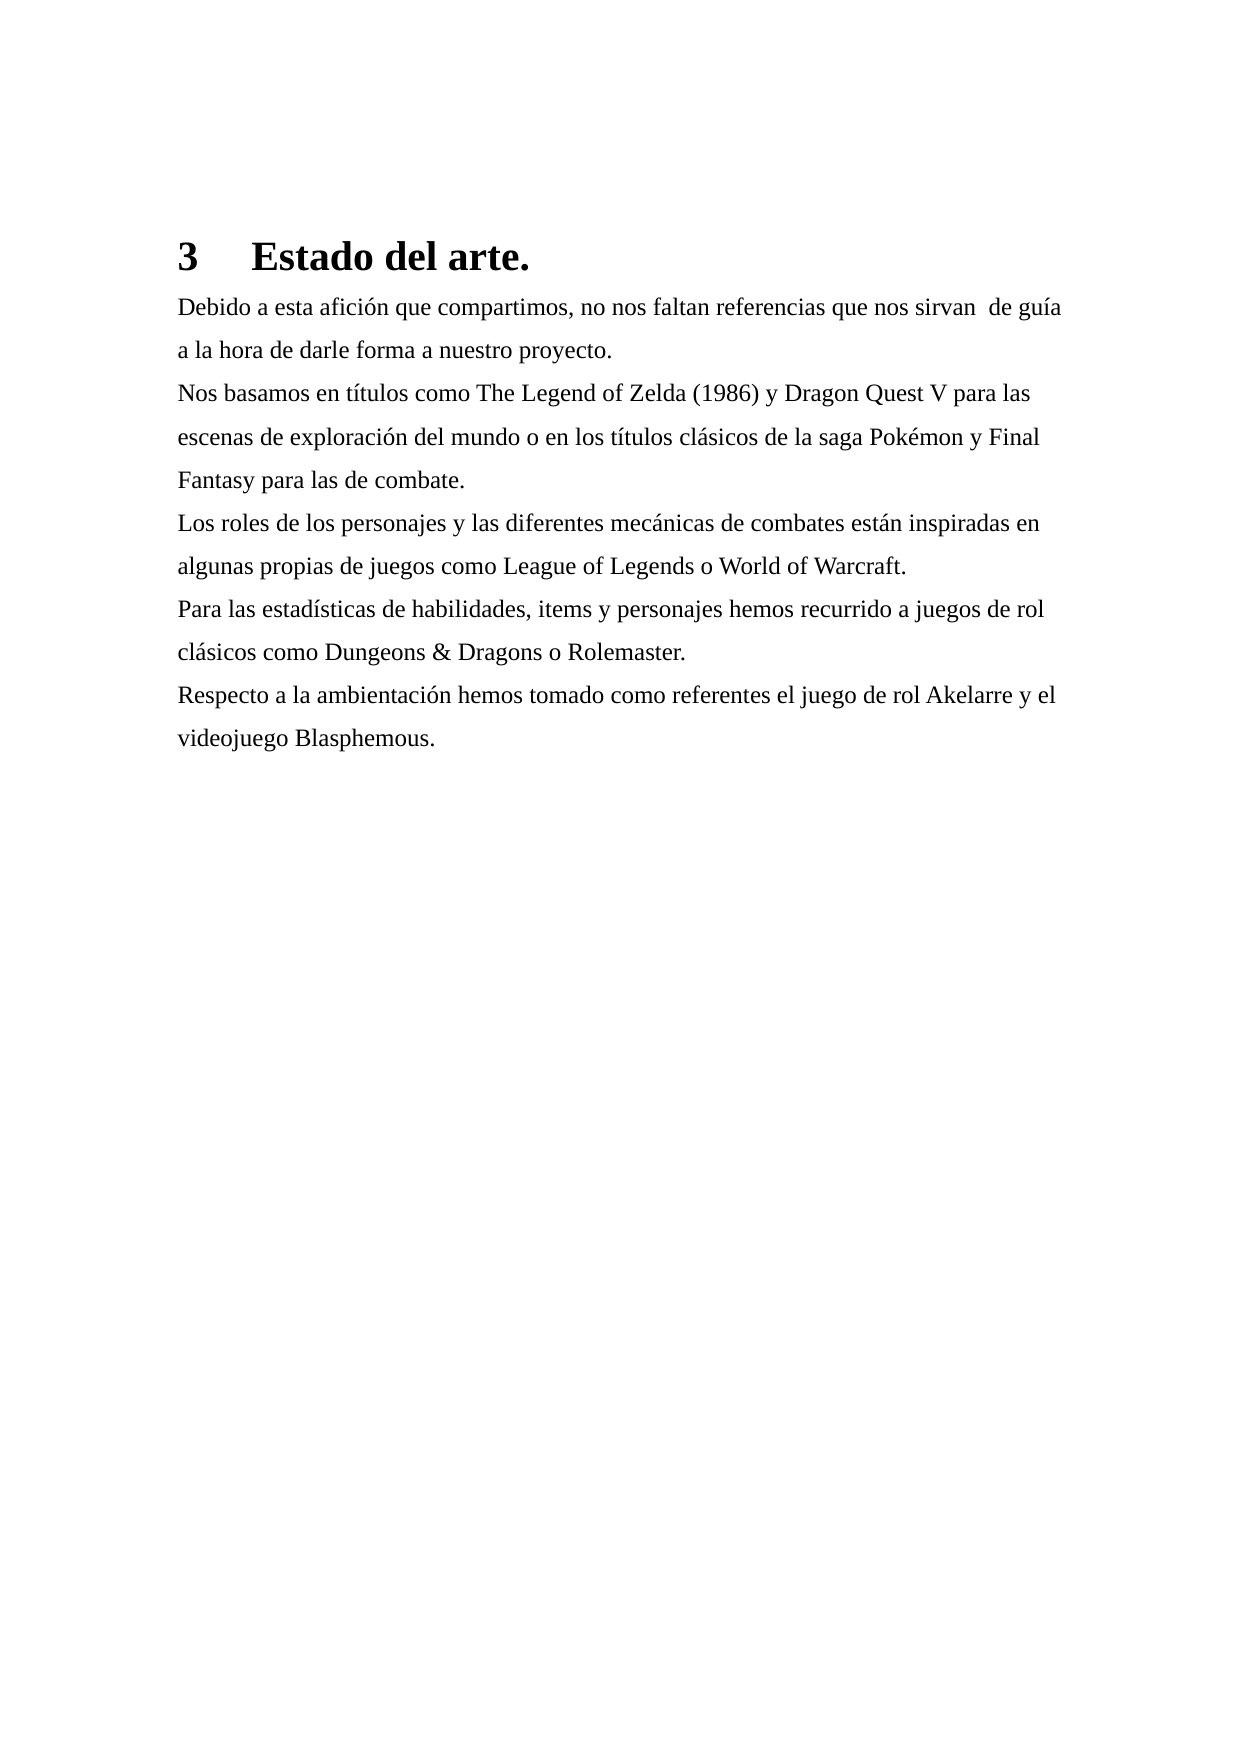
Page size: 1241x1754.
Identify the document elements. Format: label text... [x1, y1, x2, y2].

text Para las estadísticas de habilidades, items y personajes hemos recurrido a juegos de rol clásicos como Dungeons & Dragons o Rolemaster. [177, 594, 1063, 666]
text Los roles de los personajes y las diferentes mecánicas de combates están inspiradas en algunas propias de juegos como League of Legends o World of Warcraft. [177, 508, 1063, 580]
subtitle Estado del arte. [177, 232, 1063, 280]
text Debido a esta afición que compartimos, no nos faltan referencias que nos sirvan de guía a la hora de darle forma a nuestro proyecto. [177, 292, 1063, 364]
text Respecto a la ambientación hemos tomado como referentes el juego de rol Akelarre y el videojuego Blasphemous. [177, 680, 1063, 752]
text Nos basamos en títulos como The Legend of Zelda (1986) y Dragon Quest V para las escenas de exploración del mundo o en los títulos clásicos de la saga Pokémon y Final Fantasy para las de combate. [177, 378, 1063, 493]
